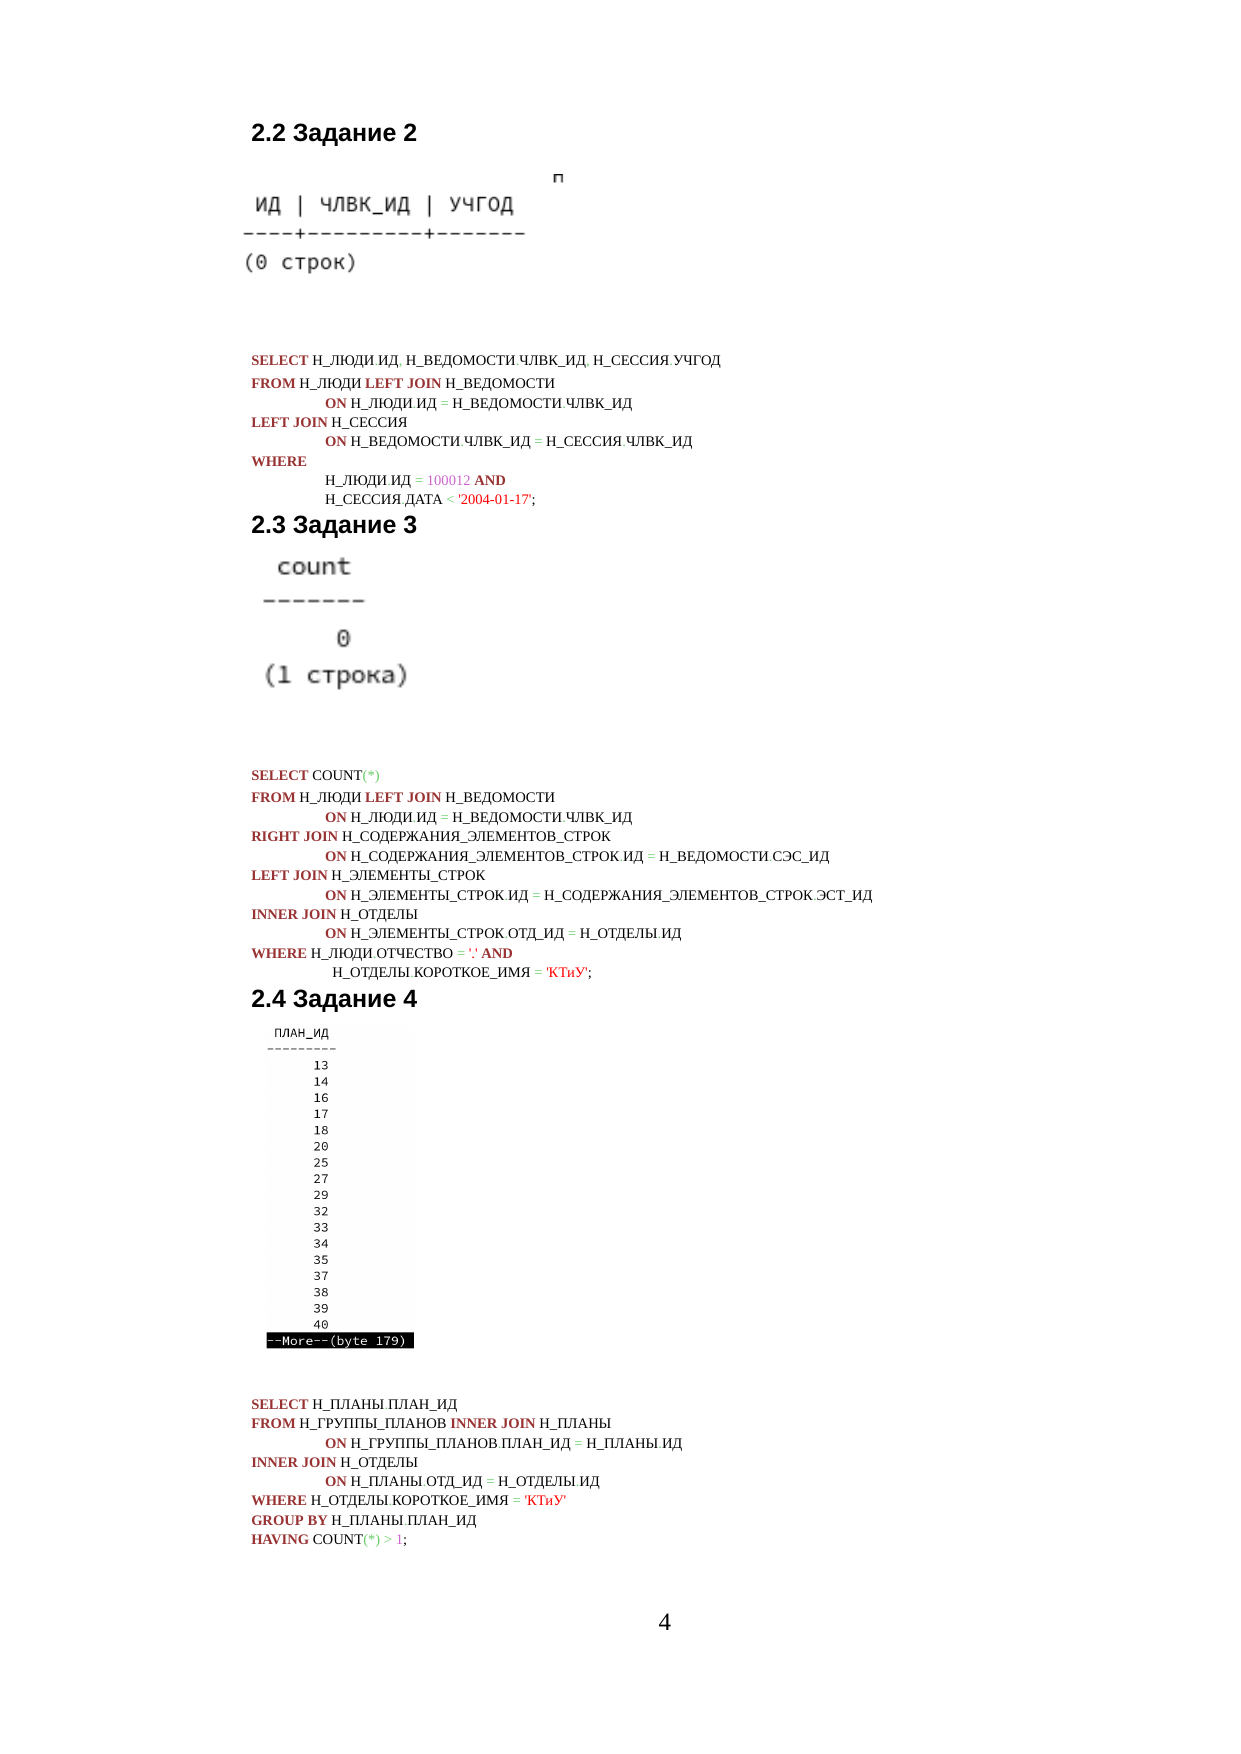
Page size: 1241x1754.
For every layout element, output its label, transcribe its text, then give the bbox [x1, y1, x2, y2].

text LEFT JOIN Н_ЭЛЕМЕНТЫ_СТРОК [177, 867, 1152, 883]
text SELECT COUNT(*) [177, 757, 1152, 786]
text ON Н_ГРУППЫ_ПЛАНОВ.ПЛАН_ИД = Н_ПЛАНЫ.ИД [177, 1434, 1152, 1451]
text GROUP BY Н_ПЛАНЫ.ПЛАН_ИД [177, 1511, 1152, 1528]
text WHERE Н_ОТДЕЛЫ.КОРОТКОЕ_ИМЯ = 'КТиУ' [177, 1492, 1152, 1509]
text ON Н_СОДЕРЖАНИЯ_ЭЛЕМЕНТОВ_СТРОК.ИД = Н_ВЕДОМОСТИ.СЭС_ИД [177, 847, 1152, 864]
text ON Н_ПЛАНЫ.ОТД_ИД = Н_ОТДЕЛЫ.ИД [177, 1473, 1152, 1490]
text FROM Н_ГРУППЫ_ПЛАНОВ INNER JOIN Н_ПЛАНЫ [177, 1415, 1152, 1432]
picture [241, 174, 564, 291]
text ON Н_ЭЛЕМЕНТЫ_СТРОК.ИД = Н_СОДЕРЖАНИЯ_ЭЛЕМЕНТОВ_СТРОК.ЭСТ_ИД [177, 886, 1152, 903]
text ON Н_ВЕДОМОСТИ.ЧЛВК_ИД = Н_СЕССИЯ.ЧЛВК_ИД [177, 433, 1152, 450]
text 2.3 Задание 3 [177, 510, 1152, 539]
text ON Н_ЭЛЕМЕНТЫ_СТРОК.ОТД_ИД = Н_ОТДЕЛЫ.ИД [177, 925, 1152, 942]
text HAVING COUNT(*) > 1; [177, 1531, 1152, 1547]
picture [260, 541, 417, 726]
text INNER JOIN Н_ОТДЕЛЫ [177, 906, 1152, 922]
subtitle 2.2 Задание 2 [177, 118, 1152, 147]
text SELECT Н_ПЛАНЫ.ПЛАН_ИД [177, 1396, 1152, 1413]
text Н_ОТДЕЛЫ.КОРОТКОЕ_ИМЯ = 'КТиУ'; [177, 964, 1152, 981]
text INNER JOIN Н_ОТДЕЛЫ [177, 1454, 1152, 1470]
text Н_ЛЮДИ.ИД = 100012 AND [177, 472, 1152, 488]
text FROM Н_ЛЮДИ LEFT JOIN Н_ВЕДОМОСТИ [177, 789, 1152, 806]
text WHERE [177, 452, 1152, 469]
text ON Н_ЛЮДИ.ИД = Н_ВЕДОМОСТИ.ЧЛВК_ИД [177, 808, 1152, 825]
text ON Н_ЛЮДИ.ИД = Н_ВЕДОМОСТИ.ЧЛВК_ИД [177, 394, 1152, 411]
text Н_СЕССИЯ.ДАТА < '2004-01-17'; [177, 491, 1152, 508]
text RIGHT JOIN Н_СОДЕРЖАНИЯ_ЭЛЕМЕНТОВ_СТРОК [177, 828, 1152, 844]
text FROM Н_ЛЮДИ LEFT JOIN Н_ВЕДОМОСТИ [177, 375, 1152, 392]
text WHERE Н_ЛЮДИ.ОТЧЕСТВО = '.' AND [177, 945, 1152, 961]
text LEFT JOIN Н_СЕССИЯ [177, 414, 1152, 431]
picture [266, 1026, 414, 1349]
text SELECT Н_ЛЮДИ.ИД, Н_ВЕДОМОСТИ.ЧЛВК_ИД, Н_СЕССИЯ.УЧГОД [177, 342, 1152, 371]
text 2.4 Задание 4 [177, 984, 1152, 1377]
